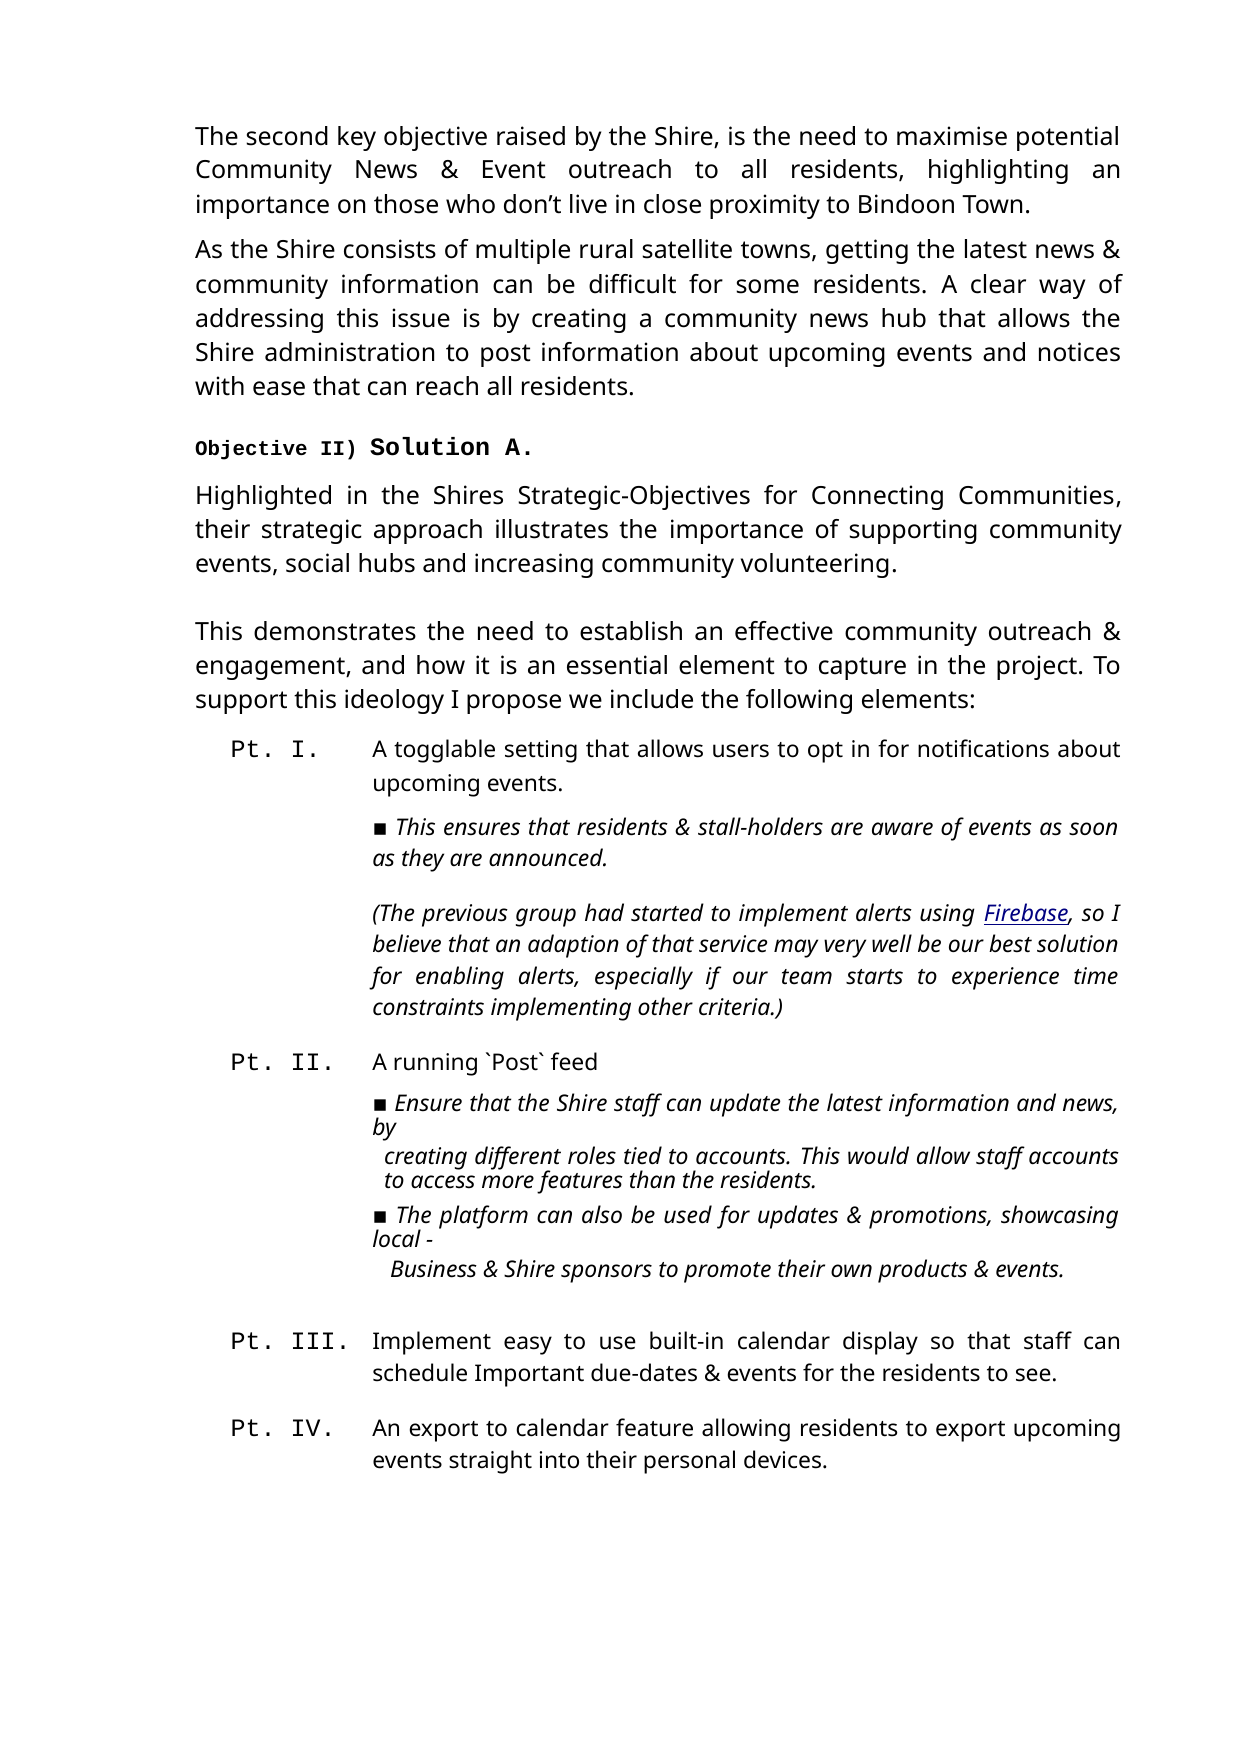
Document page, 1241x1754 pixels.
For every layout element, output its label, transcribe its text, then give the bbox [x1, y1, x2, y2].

list An export to calendar feature allowing residents to export upcoming events straight into their personal devices. [230, 1412, 1122, 1475]
text This demonstrates the need to establish an effective community outreach & engagement, and how it is an essential element to capture in the project. To support this ideology I propose we include the following elements: [195, 614, 1122, 716]
text Highlighted in the Shires Strategic-Objectives for Connecting Communities, their strategic approach illustrates the importance of supporting community events, social hubs and increasing community volunteering. [195, 477, 1122, 579]
list Implement easy to use built-in calendar display so that staff can schedule Important due-dates & events for the residents to see. [230, 1325, 1122, 1388]
text Objective II) Solution A. [195, 435, 1122, 463]
text As the Shire consists of multiple rural satellite towns, getting the latest news & community information can be difficult for some residents. A clear way of addressing this issue is by creating a community news hub that allows the Shire administration to post information about upcoming events and notices with ease that can reach all residents. [195, 232, 1122, 402]
list ▪ This ensures that residents & stall-holders are aware of events as soon as they are announced. [372, 811, 1122, 873]
list A togglable setting that allows users to opt in for notifications about upcoming events. [230, 733, 1122, 799]
list A running `Post` feed [230, 1046, 1122, 1078]
text The second key objective raised by the Shire, is the need to maximise potential Community News & Event outreach to all residents, highlighting an importance on those who don’t live in close proximity to Bindoon Town. [195, 118, 1122, 220]
list ▪ Ensure that the Shire staff can update the latest information and news, by [230, 1093, 1122, 1140]
list creating different roles tied to accounts. This would allow staff accounts to access more features than the residents. [242, 1146, 1122, 1193]
list ▪ The platform can also be used for updates & promotions, showcasing local - [230, 1205, 1122, 1252]
list Business & Shire sponsors to promote their own products & events. [248, 1258, 1122, 1282]
list (The previous group had started to implement alerts using Firebase, so I believe that an adaption of that service may very well be our best solution for enabling alerts, especially if our team starts to experience time constraints implementing other criteria.) [372, 897, 1122, 1022]
